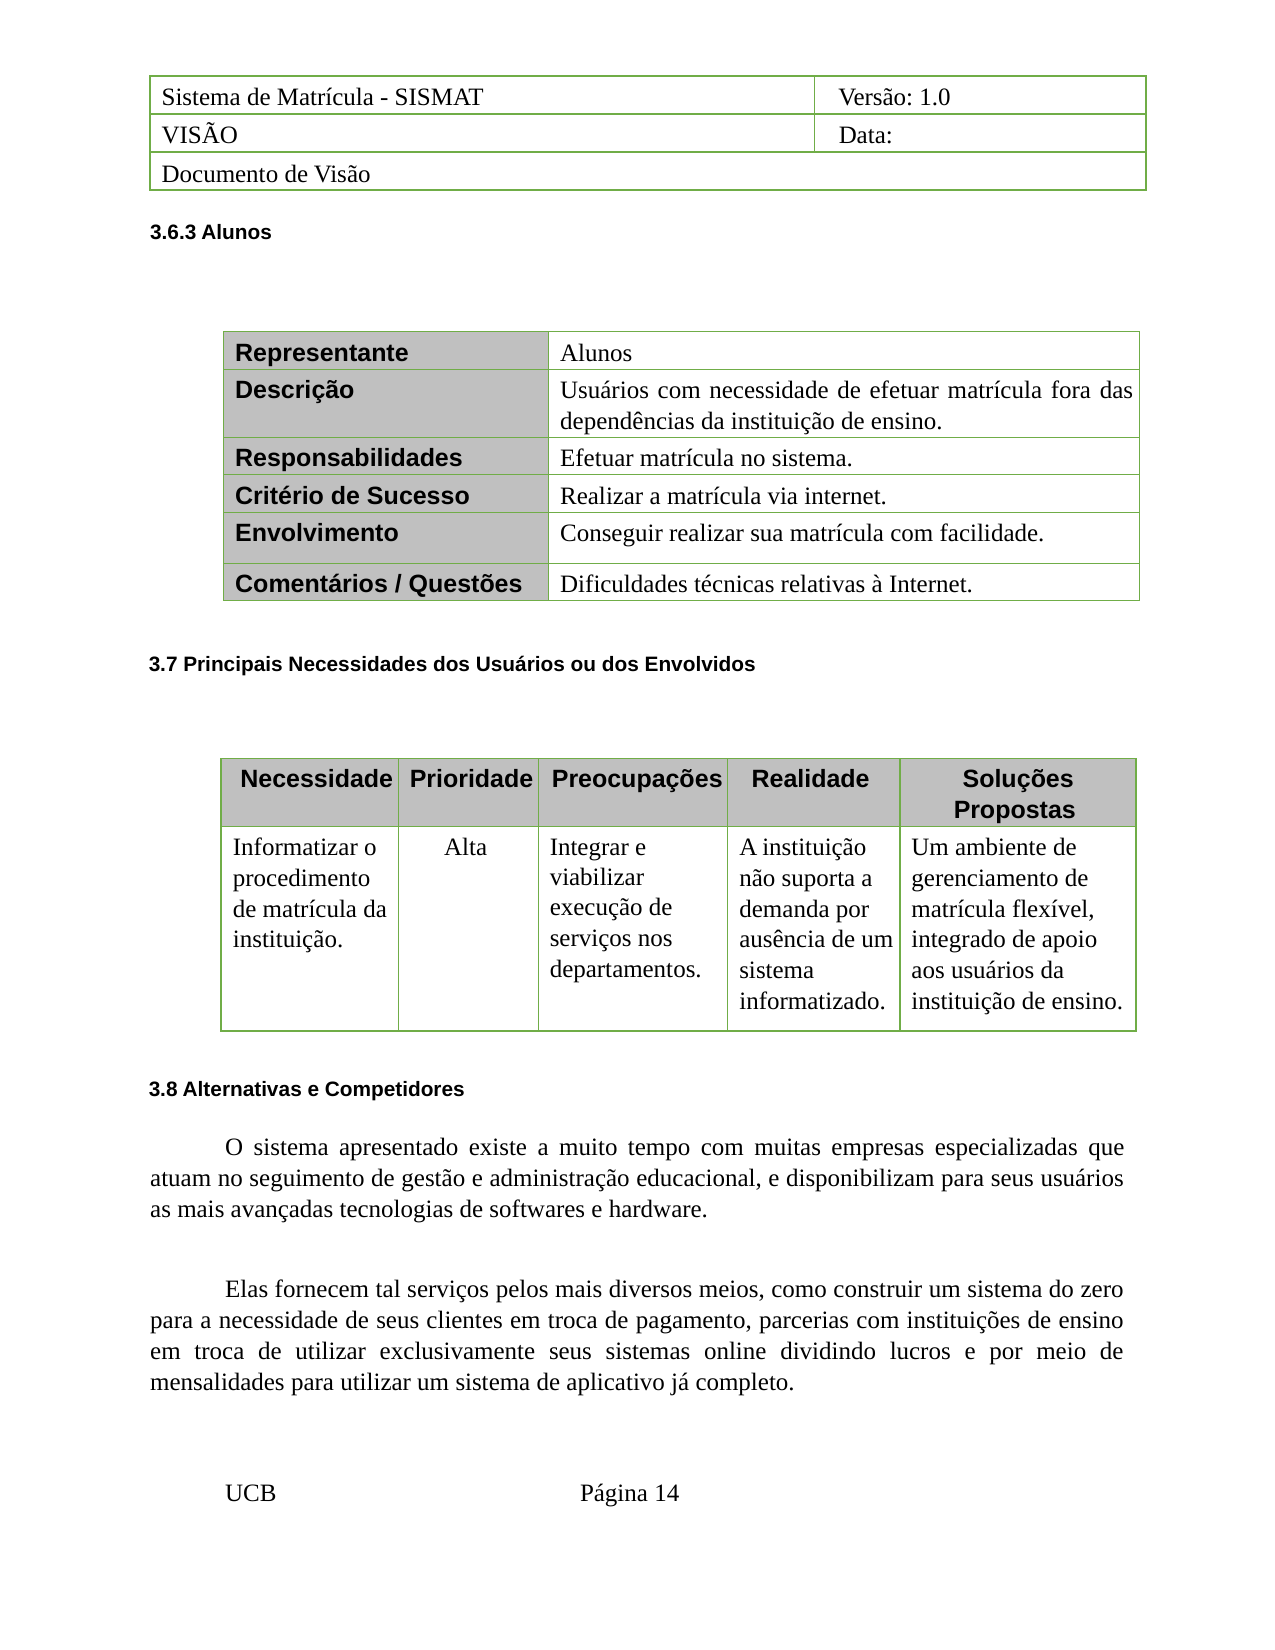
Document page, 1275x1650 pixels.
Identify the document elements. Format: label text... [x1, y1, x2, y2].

text Elas fornecem tal serviços pelos mais diversos meios, como construir um sistema do zero para a necessidade de seus clientes em troca de pagamento, parcerias com instituições de ensino em troca de utilizar exclusivamente seus sistemas online dividindo lucros e por meio de mensalidades para utilizar um sistema de aplicativo já completo. [150, 1274, 1125, 1395]
subtitle 3.7 Principais Necessidades dos Usuários ou dos Envolvidos [148, 652, 1125, 676]
table_header Preocupações [539, 759, 727, 826]
text O sistema apresentado existe a muito tempo com muitas empresas especializadas que atuam no seguimento de gestão e administração educacional, e disponibilizam para seus usuários as mais avançadas tecnologias de softwares e hardware. [150, 1132, 1125, 1222]
table_cell Realizar a matrícula via internet. [549, 475, 1139, 512]
table_cell A instituição não suporta a demanda por ausência de um sistema informatizado. [728, 827, 899, 1030]
table_cell Efetuar matrícula no sistema. [549, 438, 1139, 474]
table_header Soluções Propostas [901, 759, 1135, 826]
table_cell Informatizar o procedimento de matrícula da instituição. [222, 827, 398, 1030]
table_header Realidade [728, 759, 899, 826]
table_header Necessidade [222, 759, 398, 826]
table_cell Usuários com necessidade de efetuar matrícula fora das dependências da instituição de ensino. [549, 370, 1139, 437]
table_cell Comentários / Questões [224, 564, 548, 600]
table_cell Envolvimento [224, 513, 548, 563]
table_cell Um ambiente de gerenciamento de matrícula flexível, integrado de apoio aos usuários da instituição de ensino. [901, 827, 1135, 1030]
subtitle 3.8 Alternativas e Competidores [148, 1076, 1125, 1100]
table_header Alunos [549, 332, 1139, 369]
table_cell Descrição [224, 370, 548, 437]
table_cell Responsabilidades [224, 438, 548, 474]
table_cell Critério de Sucesso [224, 475, 548, 512]
table_cell Conseguir realizar sua matrícula com facilidade. [549, 513, 1139, 563]
table_cell Alta [399, 827, 538, 1030]
table_cell Integrar e viabilizar execução de serviços nos departamentos. [539, 827, 727, 1030]
table_header Prioridade [399, 759, 538, 826]
table_header Representante [224, 332, 548, 369]
table_cell Dificuldades técnicas relativas à Internet. [549, 564, 1139, 600]
subtitle 3.6.3 Alunos [150, 220, 1125, 244]
